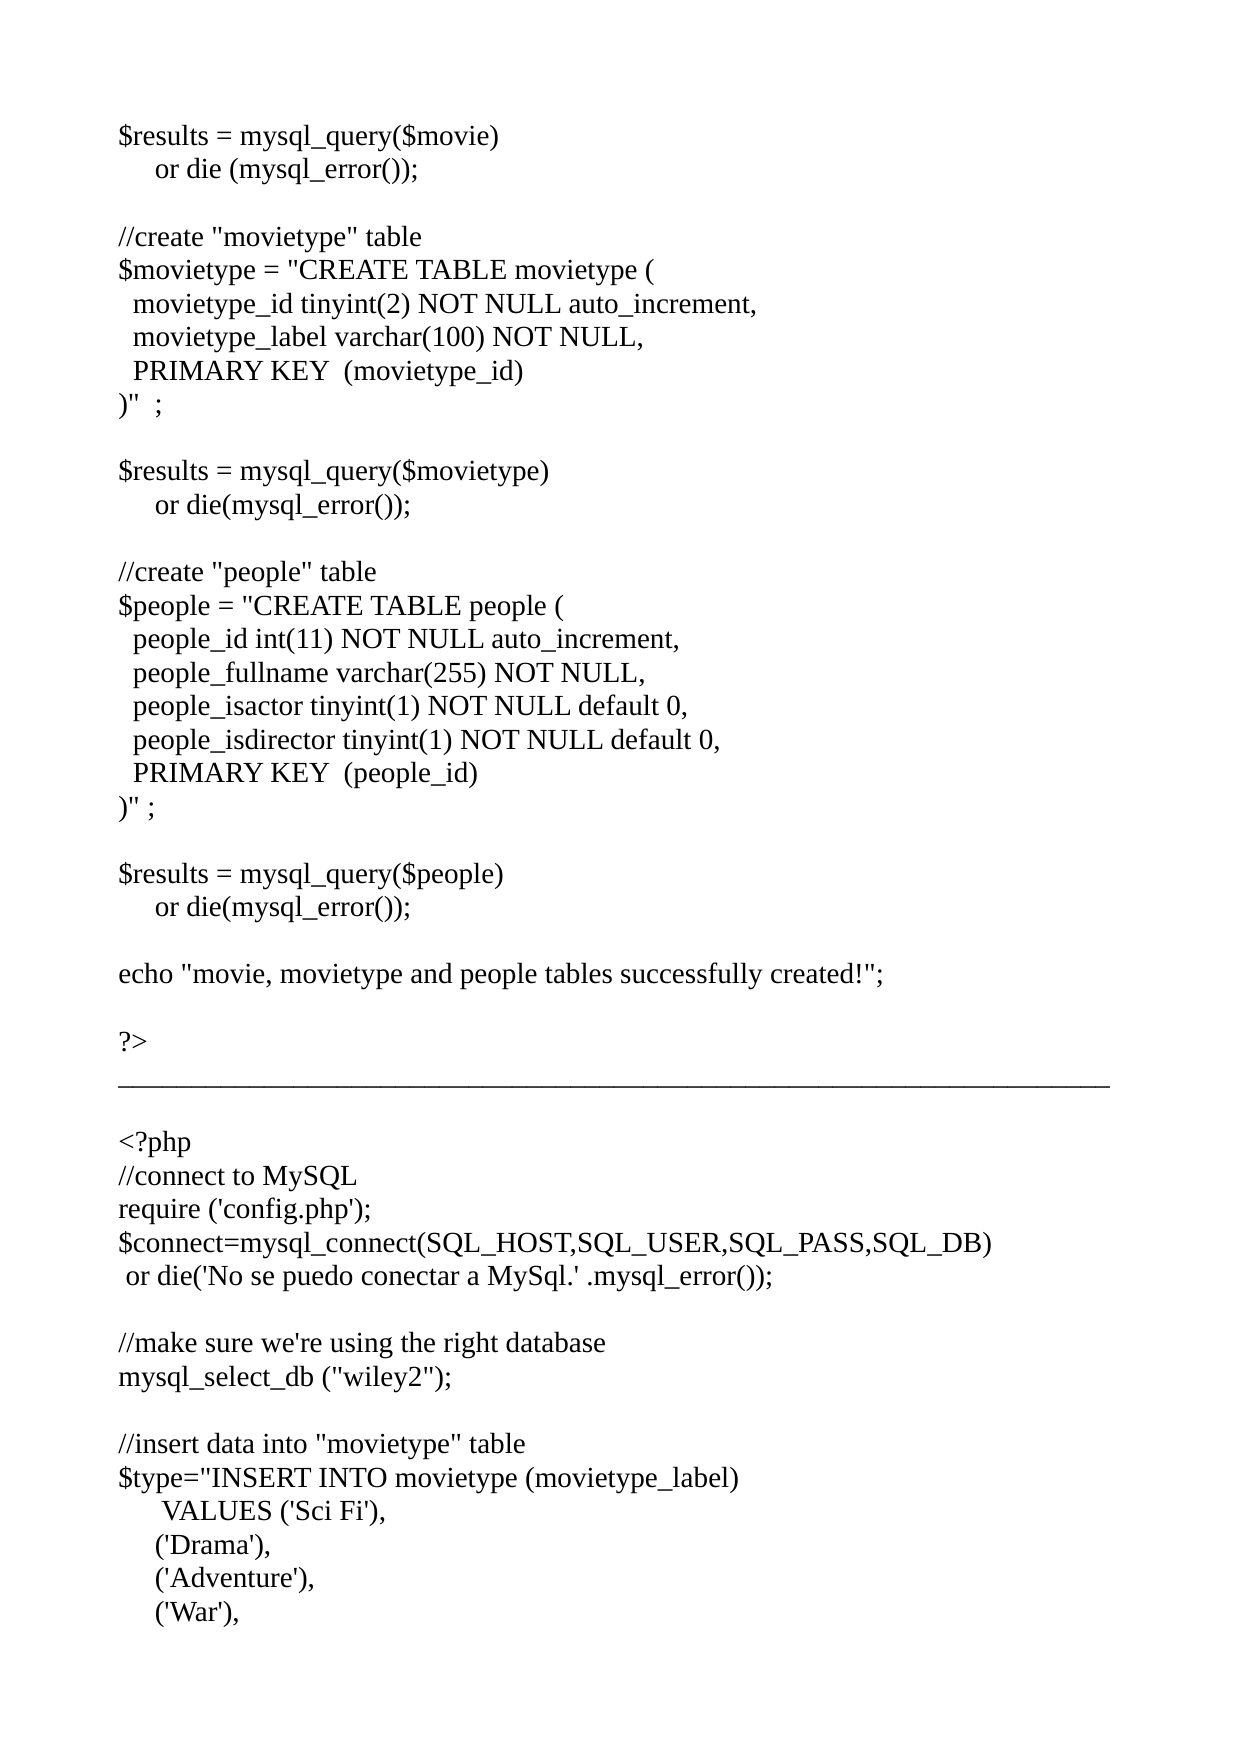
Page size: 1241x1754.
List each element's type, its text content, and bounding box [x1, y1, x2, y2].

text or die(mysql_error()); [118, 487, 1122, 521]
text require ('config.php'); [118, 1191, 1122, 1225]
text movietype_id tinyint(2) NOT NULL auto_increment, [118, 286, 1122, 319]
text //create "people" table [118, 554, 1122, 588]
text $results = mysql_query($movie) [118, 118, 1122, 152]
text ____________________________________________________________________ [118, 1057, 1122, 1091]
text $movietype = "CREATE TABLE movietype ( [118, 252, 1122, 286]
text $type="INSERT INTO movietype (movietype_label) [118, 1460, 1122, 1493]
text )" ; [118, 386, 1122, 420]
text $results = mysql_query($people) [118, 856, 1122, 889]
text mysql_select_db ("wiley2"); [118, 1359, 1122, 1393]
text people_id int(11) NOT NULL auto_increment, [118, 621, 1122, 655]
text $connect=mysql_connect(SQL_HOST,SQL_USER,SQL_PASS,SQL_DB) [118, 1225, 1122, 1258]
text VALUES ('Sci Fi'), [118, 1493, 1122, 1527]
text people_fullname varchar(255) NOT NULL, [118, 655, 1122, 688]
text ?> [118, 1024, 1122, 1057]
text $people = "CREATE TABLE people ( [118, 588, 1122, 621]
text echo "movie, movietype and people tables successfully created!"; [118, 957, 1122, 990]
text $results = mysql_query($movietype) [118, 453, 1122, 487]
text ('Drama'), [118, 1527, 1122, 1560]
text //insert data into "movietype" table [118, 1426, 1122, 1460]
text or die(mysql_error()); [118, 889, 1122, 923]
text or die('No se puedo conectar a MySql.' .mysql_error()); [118, 1258, 1122, 1292]
text movietype_label varchar(100) NOT NULL, [118, 319, 1122, 353]
text or die (mysql_error()); [118, 152, 1122, 185]
text )" ; [118, 789, 1122, 822]
text //create "movietype" table [118, 219, 1122, 252]
text <?php [118, 1124, 1122, 1158]
text //make sure we're using the right database [118, 1326, 1122, 1359]
text ('War'), [118, 1594, 1122, 1627]
text PRIMARY KEY (people_id) [118, 755, 1122, 789]
text PRIMARY KEY (movietype_id) [118, 353, 1122, 386]
text ('Adventure'), [118, 1560, 1122, 1594]
text //connect to MySQL [118, 1158, 1122, 1191]
text people_isdirector tinyint(1) NOT NULL default 0, [118, 722, 1122, 755]
text people_isactor tinyint(1) NOT NULL default 0, [118, 688, 1122, 722]
